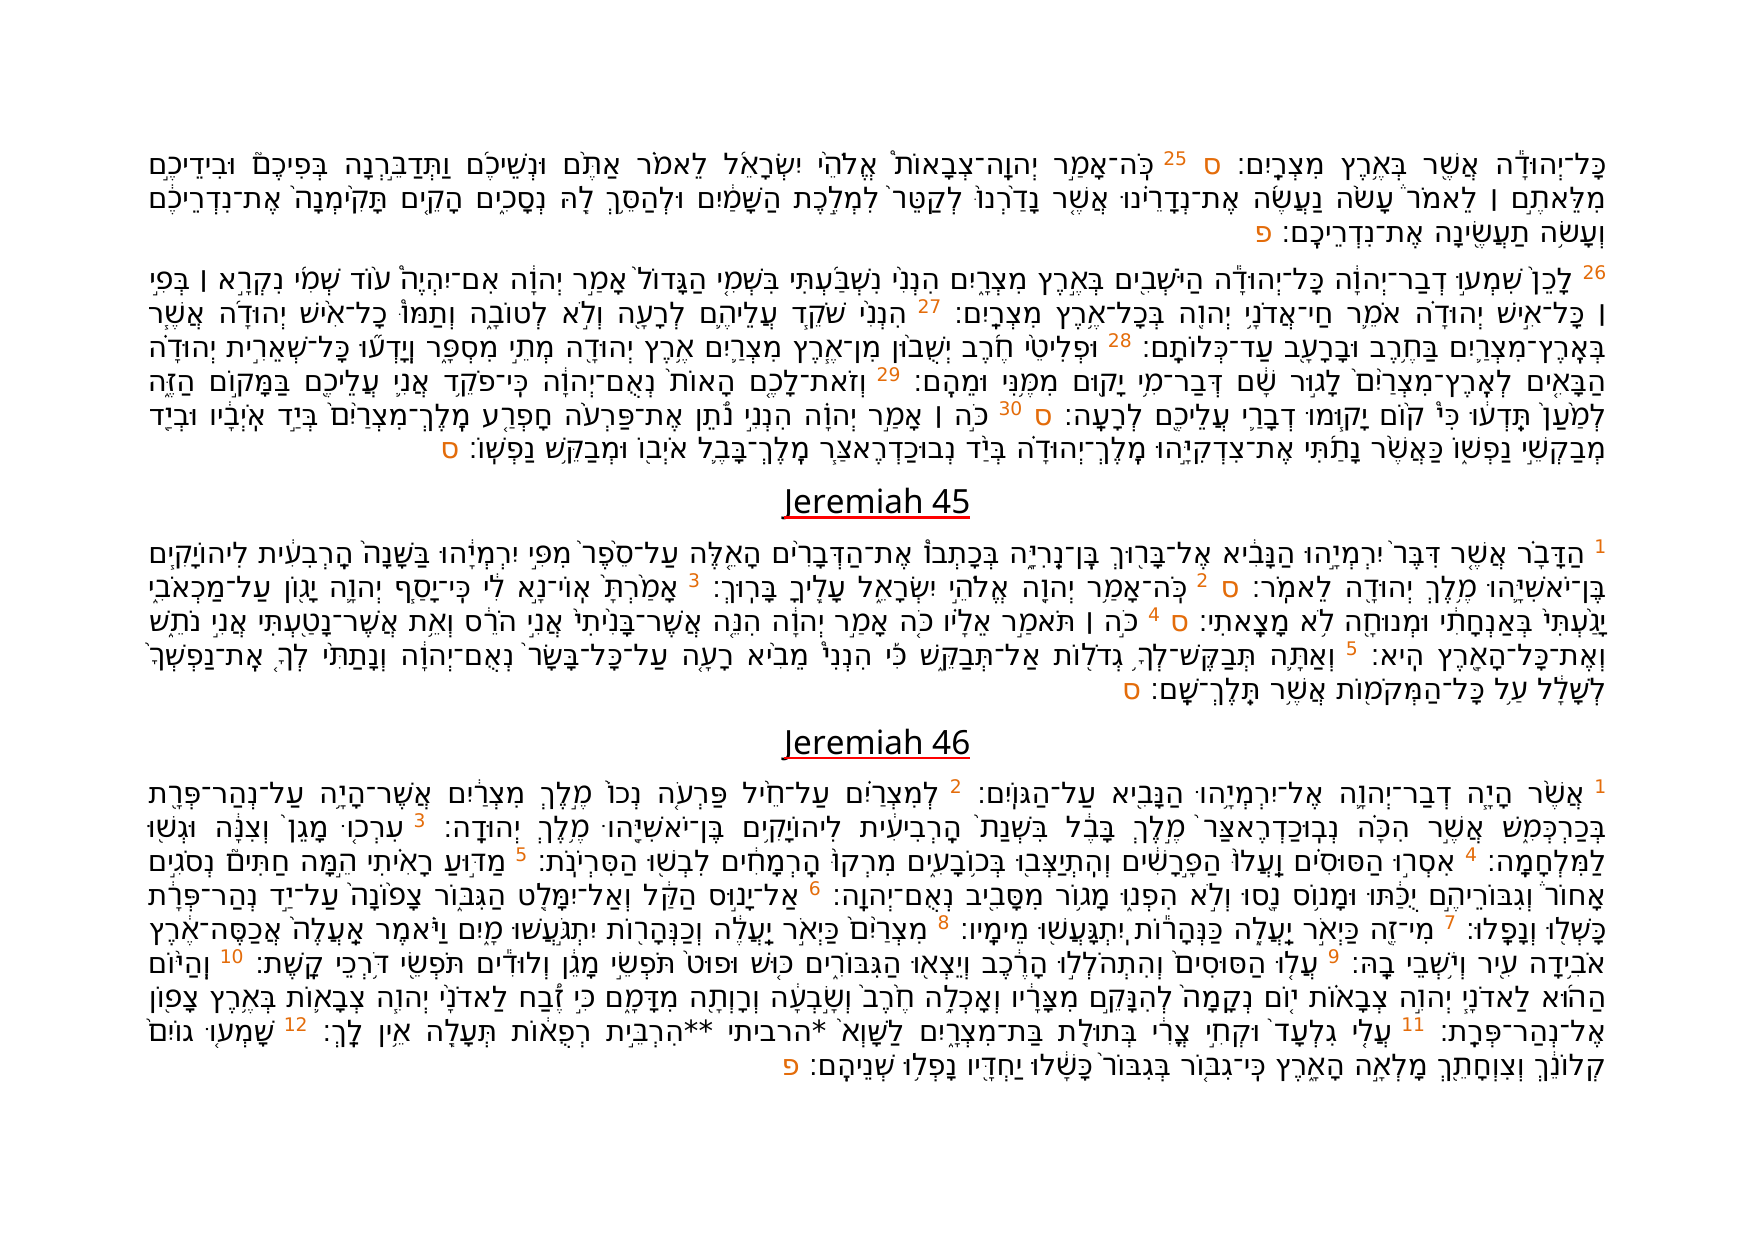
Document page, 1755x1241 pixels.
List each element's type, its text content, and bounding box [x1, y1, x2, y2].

text 1 אֲשֶׁ֨ר הָיָ֧ה דְבַר־יְהוָ֛ה אֶל־יִרְמְיָ֥הוּ הַנָּבִ֖יא עַל־הַגּוֹיִֽם׃ 2 לְמִצְרַ֗יִם עַל־חֵ֨יל פַּרְעֹ֤ה נְכוֹ֙ מֶ֣לֶךְ מִצְרַ֔יִם אֲשֶׁר־הָיָ֥ה עַל־נְהַר־פְּרָ֖ת בְּכַרְכְּמִ֑שׁ אֲשֶׁ֣ר הִכָּ֗ה נְבֽוּכַדְרֶאצַּר֙ מֶ֣לֶךְ בָּבֶ֔ל בִּשְׁנַת֙ הָֽרְבִיעִ֔ית לִיהוֹיָקִ֥ים בֶּן־יֹאשִׁיָּ֖הוּ מֶ֥לֶךְ יְהוּדָֽה׃ ‬‬‬‬3 עִרְכ֤וּ מָגֵן֙ וְצִנָּ֔ה וּגְשׁ֖וּ לַמִּלְחָמָֽה׃ ‬‬‬‬4 אִסְר֣וּ הַסּוּסִ֗ים וַֽעֲלוּ֙ הַפָּ֣רָשִׁ֔ים וְהִֽתְיַצְּב֖וּ בְּכ֥וֹבָעִ֑ים מִרְקוּ֙ הָֽרְמָחִ֔ים לִבְשׁ֖וּ הַסִּרְיֹנֹֽת׃ ‬‬‬‬5 מַדּ֣וּעַ רָאִ֗יתִי הֵ֣מָּה חַתִּים֮ נְסֹגִ֣ים אָחוֹר֒ וְגִבּוֹרֵיהֶ֣ם יֻכַּ֔תּוּ וּמָנ֥וֹס נָ֖סוּ וְלֹ֣א הִפְנ֑וּ מָג֥וֹר מִסָּבִ֖יב נְאֻם־יְהוָֽה׃ ‬‬‬‬6 אַל־יָנ֣וּס הַקַּ֔ל וְאַל־יִמָּלֵ֖ט הַגִּבּ֑וֹר צָפ֙וֹנָה֙ עַל־יַ֣ד נְהַר־פְּרָ֔ת כָּשְׁל֖וּ וְנָפָֽלוּ׃ ‬‬‬‬7 מִי־זֶ֖ה כַּיְאֹ֣ר יַֽעֲלֶ֑ה כַּנְּהָר֕וֹת יִֽתְגָּעֲשׁ֖וּ מֵימָֽיו׃ ‬‬‬‬8 מִצְרַ֙יִם֙ כַּיְאֹ֣ר יַֽעֲלֶ֔ה וְכַנְּהָר֖וֹת יִתְגֹּ֣עֲשׁוּ מָ֑יִם וַיֹּ֗אמֶר אַֽעֲלֶה֙ אֲכַסֶּה־אֶ֔רֶץ אֹבִ֥ידָה עִ֖יר וְיֹ֥שְׁבֵי בָֽהּ׃ ‬‬‬‬9 עֲל֤וּ הַסּוּסִים֙ וְהִתְהֹלְל֣וּ הָרֶ֔כֶב וְיֵצְא֖וּ הַגִּבּוֹרִ֑ים כּ֤וּשׁ וּפוּט֙ תֹּפְשֵׂ֣י מָגֵ֔ן וְלוּדִ֕ים תֹּפְשֵׂ֖י דֹּ֥רְכֵי קָֽשֶׁת׃ ‬‬‬‬10 וְֽהַיּ֨וֹם הַה֜וּא לַאדֹנָ֧י יְהוִ֣ה צְבָא֗וֹת י֤וֹם נְקָמָה֙ לְהִנָּקֵ֣ם מִצָּרָ֔יו וְאָכְלָ֥ה חֶ֙רֶב֙ וְשָׂ֣בְעָ֔ה וְרָוְתָ֖ה מִדָּמָ֑ם כִּ֣י זֶ֠בַח לַאדֹנָ֨י יְהוִ֧ה צְבָא֛וֹת בְּאֶ֥רֶץ צָפ֖וֹן אֶל־נְהַר־פְּרָֽת׃ ‬‬‬‬11 עֲלִ֤י גִלְעָד֙ וּקְחִ֣י צֳרִ֔י בְּתוּלַ֖ת בַּת־מִצְרָ֑יִם לַשָּׁוְא֙ *הרביתי **הִרְבֵּ֣ית רְפֻא֔וֹת תְּעָלָ֖ה אֵ֥ין לָֽךְ׃ ‬‬‬‬12 שָׁמְע֤וּ גוֹיִם֙ קְלוֹנֵ֔ךְ וְצִוְחָתֵ֖ךְ מָלְאָ֣ה הָאָ֑רֶץ כִּֽי־גִבּ֤וֹר בְּגִבּוֹר֙ כָּשָׁ֔לוּ יַחְדָּ֖יו נָפְל֥וּ שְׁנֵיהֶֽם׃ פ ‬‬‬‬‬‬‬‬‬‬‬‬‬‬‬ [148, 776, 1606, 1082]
text 20 וַיֹּ֥אמֶר יִרְמְיָ֖הוּ אֶל־כָּל־הָעָ֑ם עַל־הַגְּבָרִ֤ים וְעַל־הַנָּשִׁים֙ וְעַל־כָּל־הָעָ֔ם הָעֹנִ֥ים אֹת֛וֹ דָּבָ֖ר לֵאמֹֽר׃ ‬‬‬‬21 הֲל֣וֹא אֶת־הַקִּטֵּ֗ר אֲשֶׁ֨ר קִטַּרְתֶּ֜ם בְּעָרֵ֤י יְהוּדָה֙ וּבְחֻצ֣וֹת יְרוּשָׁלִַ֔ם אַתֶּ֧ם וַאֲבֽוֹתֵיכֶ֛ם מַלְכֵיכֶ֥ם וְשָׂרֵיכֶ֖ם וְעַ֣ם הָאָ֑רֶץ אֹתָם֙ זָכַ֣ר יְהוָ֔ה וַֽתַּעֲלֶ֖ה עַל־לִבּֽוֹ׃ ‬‬‬‬22 וְלֹֽא־יוּכַל֩ יְהוָ֨ה ע֜וֹד לָשֵׂ֗את מִפְּנֵי֙ רֹ֣עַ מַעַלְלֵיכֶ֔ם מִפְּנֵ֥י הַתּוֹעֵבֹ֖ת אֲשֶׁ֣ר עֲשִׂיתֶ֑ם וַתְּהִ֣י אַ֠רְצְכֶם לְחָרְבָּ֨ה וּלְשַׁמָּ֧ה וְלִקְלָלָ֛ה מֵאֵ֥ין יוֹשֵׁ֖ב כְּהַיּ֥וֹם הַזֶּֽה׃ ‬‬‬‬23 מִפְּנֵי֩ אֲשֶׁ֨ר קִטַּרְתֶּ֜ם וַאֲשֶׁ֧ר חֲטָאתֶ֣ם לַיהוָ֗ה וְלֹ֤א שְׁמַעְתֶּם֙ בְּק֣וֹל יְהוָ֔ה וּבְתֹרָת֧וֹ וּבְחֻקֹּתָ֛יו וּבְעֵדְוֺתָ֖יו לֹ֣א הֲלַכְתֶּ֑ם עַל־כֵּ֞ן קָרָ֥את אֶתְכֶ֛ם הָרָעָ֥ה הַזֹּ֖את כַּיּ֥וֹם הַזֶּֽה׃ ס ‬‬‬‬24 וַיֹּ֤אמֶר יִרְמְיָ֙הוּ֙ אֶל־כָּל־הָעָ֔ם וְאֶ֖ל כָּל־הַנָּשִׁ֑ים שִׁמְעוּ֙ דְּבַר־יְהוָ֔ה כָּל־יְהוּדָ֕ה אֲשֶׁ֖ר בְּאֶ֥רֶץ מִצְרָֽיִם׃ ס ‬‬‬‬25 כֹּֽה־אָמַ֣ר יְהוָֽה־צְבָאוֹת֩ אֱלֹהֵ֨י יִשְׂרָאֵ֜ל לֵאמֹ֗ר אַתֶּ֨ם וּנְשֵׁיכֶ֜ם וַתְּדַבֵּ֣רְנָה בְּפִיכֶם֮ וּבִידֵיכֶ֣ם מִלֵּאתֶ֣ם ׀ לֵאמֹר֒ עָשֹׂ֨ה נַעֲשֶׂ֜ה אֶת־נְדָרֵ֗ינוּ אֲשֶׁ֤ר נָדַ֙רְנוּ֙ לְקַטֵּר֙ לִמְלֶ֣כֶת הַשָּׁמַ֔יִם וּלְהַסֵּ֥ךְ לָ֖הּ נְסָכִ֑ים הָקֵ֤ים תָּקִ֙ימְנָה֙ אֶת־נִדְרֵיכֶ֔ם וְעָשֹׂ֥ה תַעֲשֶׂ֖ינָה אֶת־נִדְרֵיכֶֽם׃ פ ‬‬‬‬‬‬‬‬‬‬ [148, 148, 1606, 249]
text 26 לָכֵן֙ שִׁמְע֣וּ דְבַר־יְהוָ֔ה כָּל־יְהוּדָ֕ה הַיֹּשְׁבִ֖ים בְּאֶ֣רֶץ מִצְרָ֑יִם הִנְנִ֨י נִשְׁבַּ֜עְתִּי בִּשְׁמִ֤י הַגָּדוֹל֙ אָמַ֣ר יְהוָ֔ה אִם־יִהְיֶה֩ ע֨וֹד שְׁמִ֜י נִקְרָ֣א ׀ בְּפִ֣י ׀ כָּל־אִ֣ישׁ יְהוּדָ֗ה אֹמֵ֛ר חַי־אֲדֹנָ֥י יְהוִ֖ה בְּכָל־אֶ֥רֶץ מִצְרָֽיִם׃ ‬‬‬‬27 הִנְנִ֨י שֹׁקֵ֧ד עֲלֵיהֶ֛ם לְרָעָ֖ה וְלֹ֣א לְטוֹבָ֑ה וְתַמּוּ֩ כָל־אִ֨ישׁ יְהוּדָ֜ה אֲשֶׁ֧ר בְּאֶֽרֶץ־מִצְרַ֛יִם בַּחֶ֥רֶב וּבָרָעָ֖ב עַד־כְּלוֹתָֽם׃ ‬‬‬‬28 וּפְלִיטֵ֨י חֶ֜רֶב יְשֻׁב֨וּן מִן־אֶ֧רֶץ מִצְרַ֛יִם אֶ֥רֶץ יְהוּדָ֖ה מְתֵ֣י מִסְפָּ֑ר וְֽיָדְע֞וּ כָּל־שְׁאֵרִ֣ית יְהוּדָ֗ה הַבָּאִ֤ים לְאֶֽרֶץ־מִצְרַ֙יִם֙ לָג֣וּר שָׁ֔ם דְּבַר־מִ֥י יָק֖וּם מִמֶּ֥נִּי וּמֵהֶֽם׃ ‬‬‬‬29 וְזֹאת־לָכֶ֤ם הָאוֹת֙ נְאֻם־יְהוָ֔ה כִּֽי־פֹקֵ֥ד אֲנִ֛י עֲלֵיכֶ֖ם בַּמָּק֣וֹם הַזֶּ֑ה לְמַ֙עַן֙ תֵּֽדְע֔וּ כִּי֩ ק֨וֹם יָק֧וּמוּ דְבָרַ֛י עֲלֵיכֶ֖ם לְרָעָֽה׃ ס ‬‬‬‬30 כֹּ֣ה ׀ אָמַ֣ר יְהוָ֗ה הִנְנִ֣י נֹ֠תֵן אֶת־פַּרְעֹ֨ה חָפְרַ֤ע מֶֽלֶךְ־מִצְרַ֙יִם֙ בְּיַ֣ד אֹֽיְבָ֔יו וּבְיַ֖ד מְבַקְשֵׁ֣י נַפְשׁ֑וֹ כַּאֲשֶׁ֨ר נָתַ֜תִּי אֶת־צִדְקִיָּ֣הוּ מֶֽלֶךְ־יְהוּדָ֗ה בְּיַ֨ד נְבוּכַדְרֶאצַּ֧ר מֶֽלֶךְ־בָּבֶ֛ל אֹיְב֖וֹ וּמְבַקֵּ֥שׁ נַפְשֽׁוֹ׃ ס ‬‬‬‬‬‬‬‬‬ [148, 262, 1606, 466]
text Jeremiah 46 [148, 718, 1606, 764]
text 1 הַדָּבָ֗ר אֲשֶׁ֤ר דִּבֶּר֙ יִרְמְיָ֣הוּ הַנָּבִ֔יא אֶל־בָּר֖וּךְ בֶּֽן־נֵֽרִיָּ֑ה בְּכָתְבוֹ֩ אֶת־הַדְּבָרִ֨ים הָאֵ֤לֶּה עַל־סֵ֙פֶר֙ מִפִּ֣י יִרְמְיָ֔הוּ בַּשָּׁנָה֙ הָֽרְבִעִ֔ית לִיהוֹיָקִ֧ים בֶּן־יֹאשִׁיָּ֛הוּ מֶ֥לֶךְ יְהוּדָ֖ה לֵאמֹֽר׃ ס 2 כֹּֽה־אָמַ֥ר יְהוָ֖ה אֱלֹהֵ֣י יִשְׂרָאֵ֑ל עָלֶ֖יךָ בָּרֽוּךְ׃ ‬‬‬‬3 אָמַ֙רְתָּ֙ אֽוֹי־נָ֣א לִ֔י כִּֽי־יָסַ֧ף יְהוָ֛ה יָג֖וֹן עַל־מַכְאֹבִ֑י יָגַ֙עְתִּי֙ בְּאַנְחָתִ֔י וּמְנוּחָ֖ה לֹ֥א מָצָֽאתִי׃ ס ‬‬‬‬4 כֹּ֣ה ׀ תֹּאמַ֣ר אֵלָ֗יו כֹּ֚ה אָמַ֣ר יְהוָ֔ה הִנֵּ֤ה אֲשֶׁר־בָּנִ֙יתִי֙ אֲנִ֣י הֹרֵ֔ס וְאֵ֥ת אֲשֶׁר־נָטַ֖עְתִּי אֲנִ֣י נֹתֵ֑שׁ וְאֶת־כָּל־הָאָ֖רֶץ הִֽיא׃ ‬‬‬‬5 וְאַתָּ֛ה תְּבַקֶּשׁ־לְךָ֥ גְדֹל֖וֹת אַל־תְּבַקֵּ֑שׁ כִּ֡י הִנְנִי֩ מֵבִ֨יא רָעָ֤ה עַל־כָּל־בָּשָׂר֙ נְאֻם־יְהוָ֔ה וְנָתַתִּ֨י לְךָ֤ אֶֽת־נַפְשְׁךָ֙ לְשָׁלָ֔ל עַ֥ל כָּל־הַמְּקֹמ֖וֹת אֲשֶׁ֥ר תֵּֽלֶךְ־שָֽׁם׃ ס ‬‬‬‬‬‬‬‬ [148, 536, 1606, 706]
text Jeremiah 45 [148, 478, 1606, 524]
